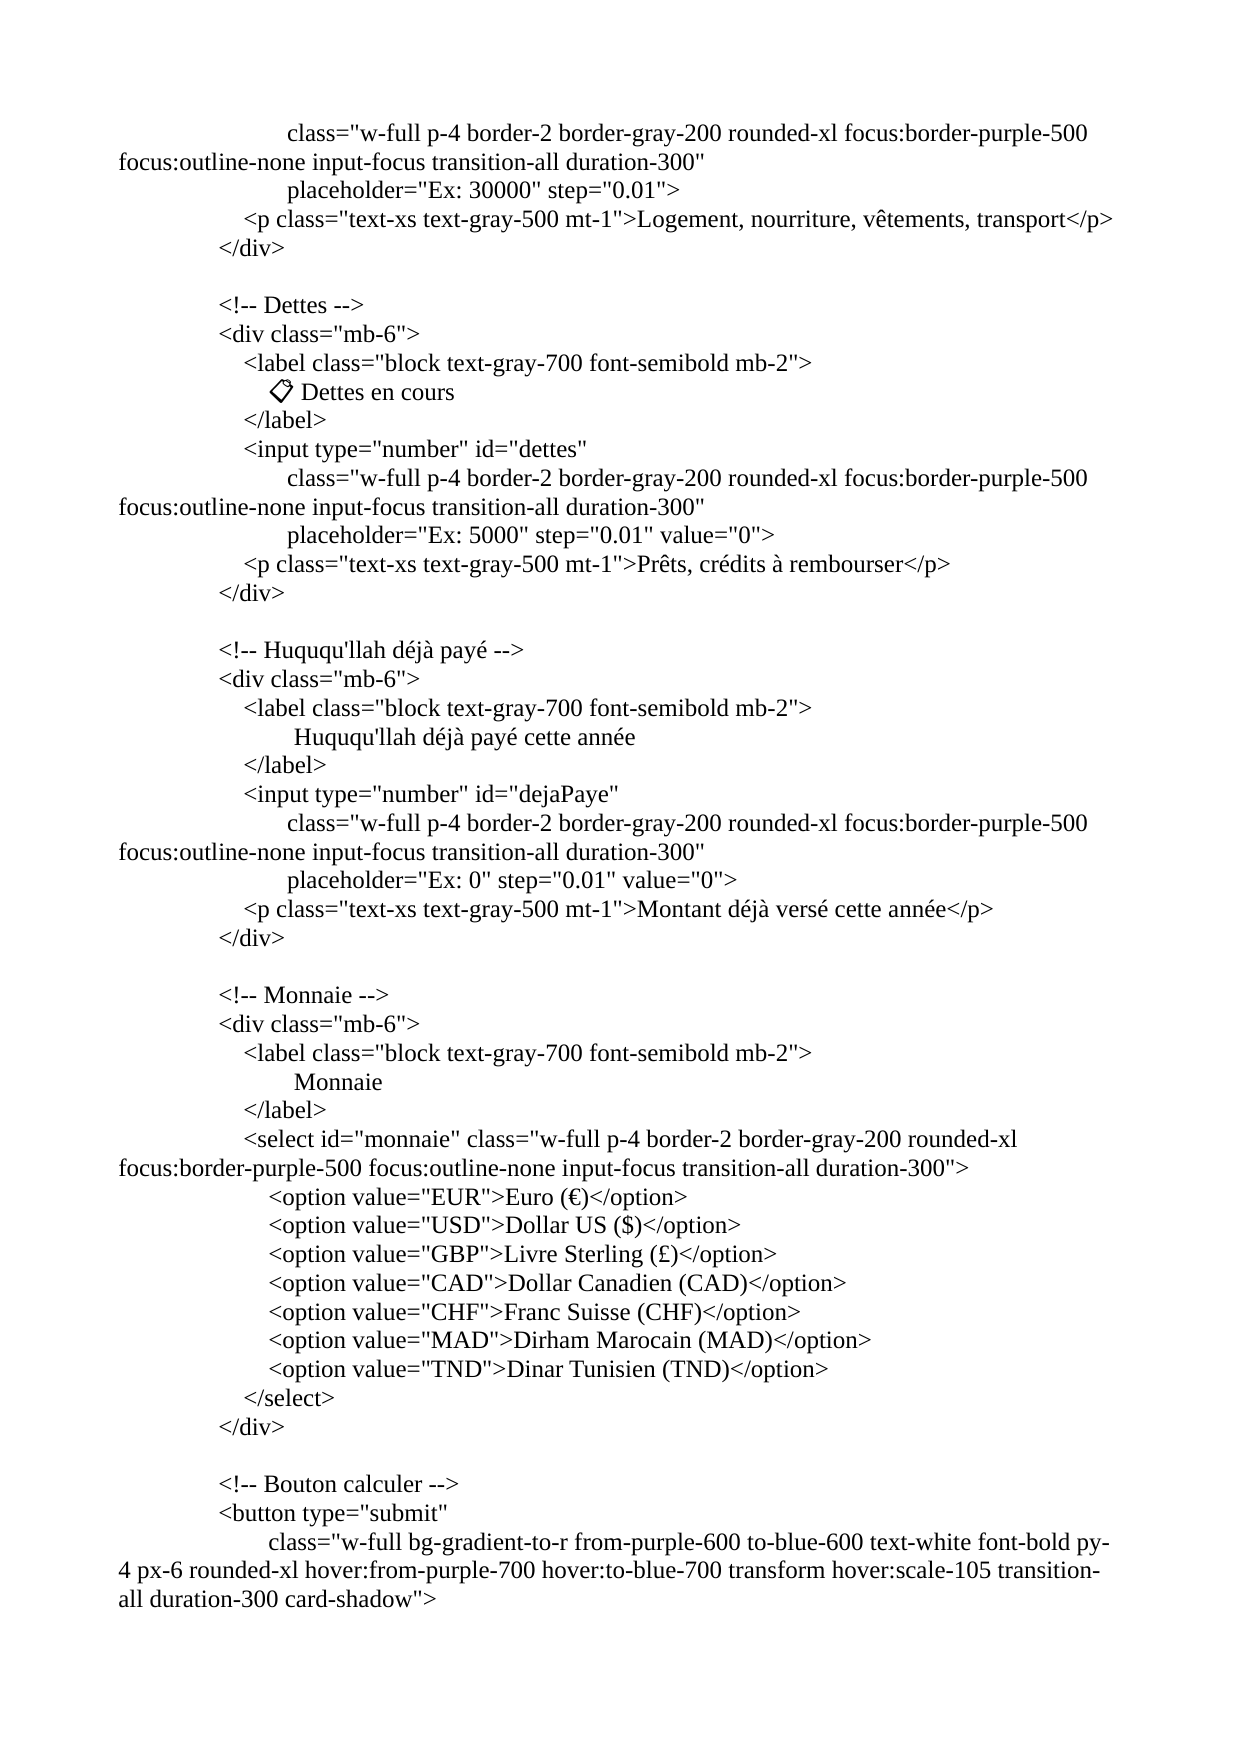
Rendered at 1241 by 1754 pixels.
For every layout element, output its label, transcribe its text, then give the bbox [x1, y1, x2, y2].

text placeholder="Ex: 30000" step="0.01"> [118, 176, 1122, 204]
text class="w-full p-4 border-2 border-gray-200 rounded-xl focus:border-purple-500 focus:outline-none input-focus transition-all duration-300" [118, 118, 1122, 176]
text <button type="submit" [118, 1498, 1122, 1527]
text <option value="USD">Dollar US ($)</option> [118, 1211, 1122, 1239]
text </select> [118, 1383, 1122, 1412]
text <option value="GBP">Livre Sterling (£)</option> [118, 1239, 1122, 1268]
text <label class="block text-gray-700 font-semibold mb-2"> [118, 348, 1122, 377]
text <!-- Dettes --> [118, 291, 1122, 319]
text <!-- Huququ'llah déjà payé --> [118, 636, 1122, 664]
text </div> [118, 923, 1122, 952]
text </label> [118, 406, 1122, 434]
text 📋 Dettes en cours [118, 377, 1122, 406]
text </div> [118, 578, 1122, 607]
text <option value="CAD">Dollar Canadien (CAD)</option> [118, 1268, 1122, 1297]
text <!-- Monnaie --> [118, 981, 1122, 1009]
text class="w-full p-4 border-2 border-gray-200 rounded-xl focus:border-purple-500 focus:outline-none input-focus transition-all duration-300" [118, 463, 1122, 521]
text <input type="number" id="dettes" [118, 434, 1122, 463]
text <div class="mb-6"> [118, 319, 1122, 348]
text <option value="TND">Dinar Tunisien (TND)</option> [118, 1354, 1122, 1383]
text </label> [118, 751, 1122, 779]
text <div class="mb-6"> [118, 664, 1122, 693]
text <p class="text-xs text-gray-500 mt-1">Logement, nourriture, vêtements, transport</p> [118, 204, 1122, 233]
text <label class="block text-gray-700 font-semibold mb-2"> [118, 693, 1122, 722]
text class="w-full p-4 border-2 border-gray-200 rounded-xl focus:border-purple-500 focus:outline-none input-focus transition-all duration-300" [118, 808, 1122, 866]
text placeholder="Ex: 5000" step="0.01" value="0"> [118, 521, 1122, 549]
text <option value="MAD">Dirham Marocain (MAD)</option> [118, 1326, 1122, 1354]
text <!-- Bouton calculer --> [118, 1469, 1122, 1498]
text 💱 Monnaie [118, 1067, 1122, 1096]
text <p class="text-xs text-gray-500 mt-1">Montant déjà versé cette année</p> [118, 894, 1122, 923]
text <input type="number" id="dejaPaye" [118, 779, 1122, 808]
text class="w-full bg-gradient-to-r from-purple-600 to-blue-600 text-white font-bold py-4 px-6 rounded-xl hover:from-purple-700 hover:to-blue-700 transform hover:scale-105 transition-all duration-300 card-shadow"> [118, 1527, 1122, 1613]
text </label> [118, 1096, 1122, 1124]
text placeholder="Ex: 0" step="0.01" value="0"> [118, 866, 1122, 894]
text <p class="text-xs text-gray-500 mt-1">Prêts, crédits à rembourser</p> [118, 549, 1122, 578]
text <option value="CHF">Franc Suisse (CHF)</option> [118, 1297, 1122, 1326]
text <select id="monnaie" class="w-full p-4 border-2 border-gray-200 rounded-xl focus:border-purple-500 focus:outline-none input-focus transition-all duration-300"> [118, 1124, 1122, 1182]
text </div> [118, 233, 1122, 262]
text <option value="EUR">Euro (€)</option> [118, 1182, 1122, 1211]
text <label class="block text-gray-700 font-semibold mb-2"> [118, 1038, 1122, 1067]
text ✅ Huququ'llah déjà payé cette année [118, 722, 1122, 751]
text </div> [118, 1412, 1122, 1441]
text <div class="mb-6"> [118, 1009, 1122, 1038]
